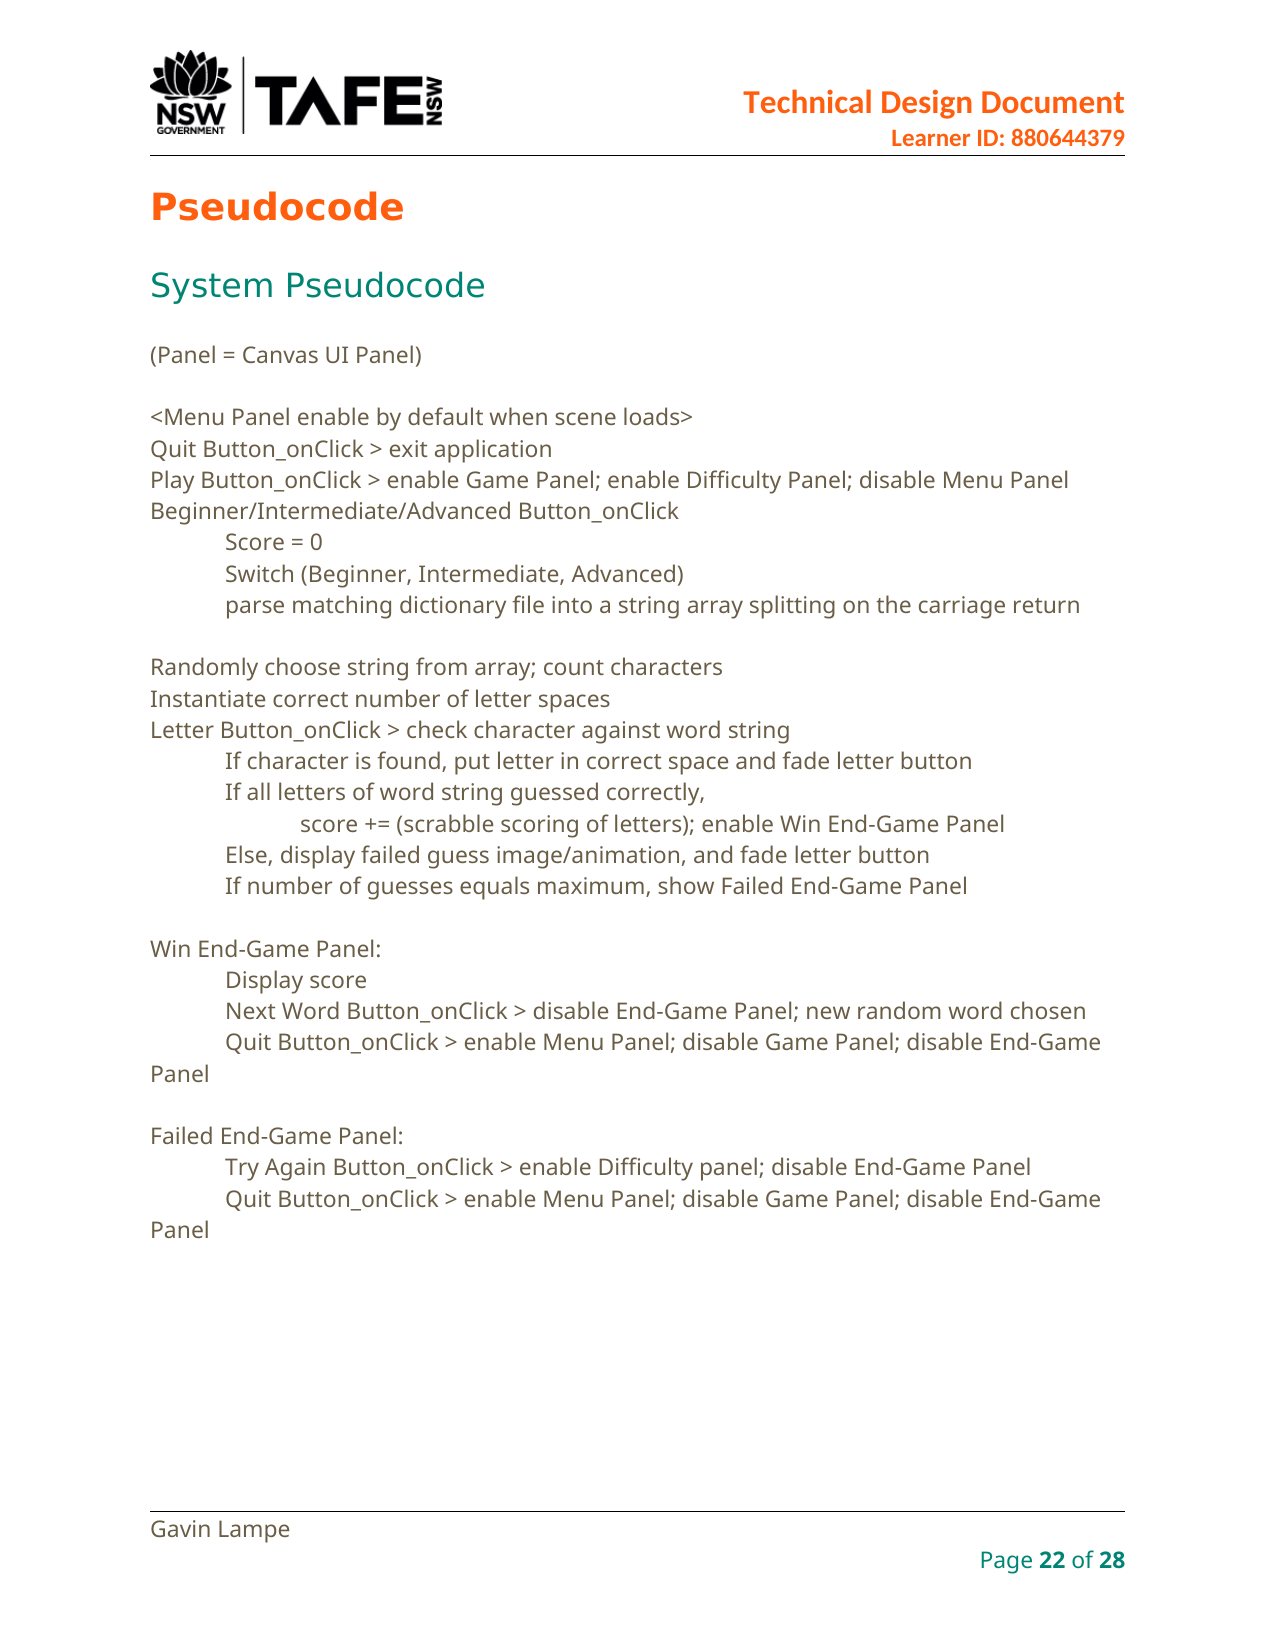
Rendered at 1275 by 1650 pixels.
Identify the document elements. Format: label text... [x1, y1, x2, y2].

subtitle Pseudocode [150, 185, 1125, 229]
text Else, display failed guess image/animation, and fade letter button [150, 839, 1125, 870]
text Randomly choose string from array; count characters [150, 651, 1125, 683]
text Play Button_onClick > enable Game Panel; enable Difficulty Panel; disable Menu Panel [150, 464, 1125, 495]
text Quit Button_onClick > enable Menu Panel; disable Game Panel; disable End-Game Panel [150, 1183, 1125, 1245]
text Beginner/Intermediate/Advanced Button_onClick [150, 495, 1125, 526]
picture [150, 50, 442, 134]
text Quit Button_onClick > enable Menu Panel; disable Game Panel; disable End-Game Panel [150, 1026, 1125, 1089]
text Try Again Button_onClick > enable Difficulty panel; disable End-Game Panel [150, 1151, 1125, 1183]
text (Panel = Canvas UI Panel) [150, 339, 1125, 370]
text If character is found, put letter in correct space and fade letter button [150, 745, 1125, 776]
text score += (scrabble scoring of letters); enable Win End-Game Panel [150, 808, 1125, 839]
text Instantiate correct number of letter spaces [150, 683, 1125, 714]
text parse matching dictionary file into a string array splitting on the carriage return [150, 589, 1125, 620]
text Score = 0 [150, 526, 1125, 558]
subtitle System Pseudocode [150, 262, 1125, 308]
text <Menu Panel enable by default when scene loads> [150, 401, 1125, 433]
text If number of guesses equals maximum, show Failed End-Game Panel [150, 870, 1125, 901]
text If all letters of word string guessed correctly, [150, 776, 1125, 808]
text Failed End-Game Panel: [150, 1120, 1125, 1151]
text Quit Button_onClick > exit application [150, 433, 1125, 464]
text Next Word Button_onClick > disable End-Game Panel; new random word chosen [150, 995, 1125, 1026]
text Switch (Beginner, Intermediate, Advanced) [150, 558, 1125, 589]
text Letter Button_onClick > check character against word string [150, 714, 1125, 745]
text Win End-Game Panel: [150, 933, 1125, 964]
text Display score [150, 964, 1125, 995]
